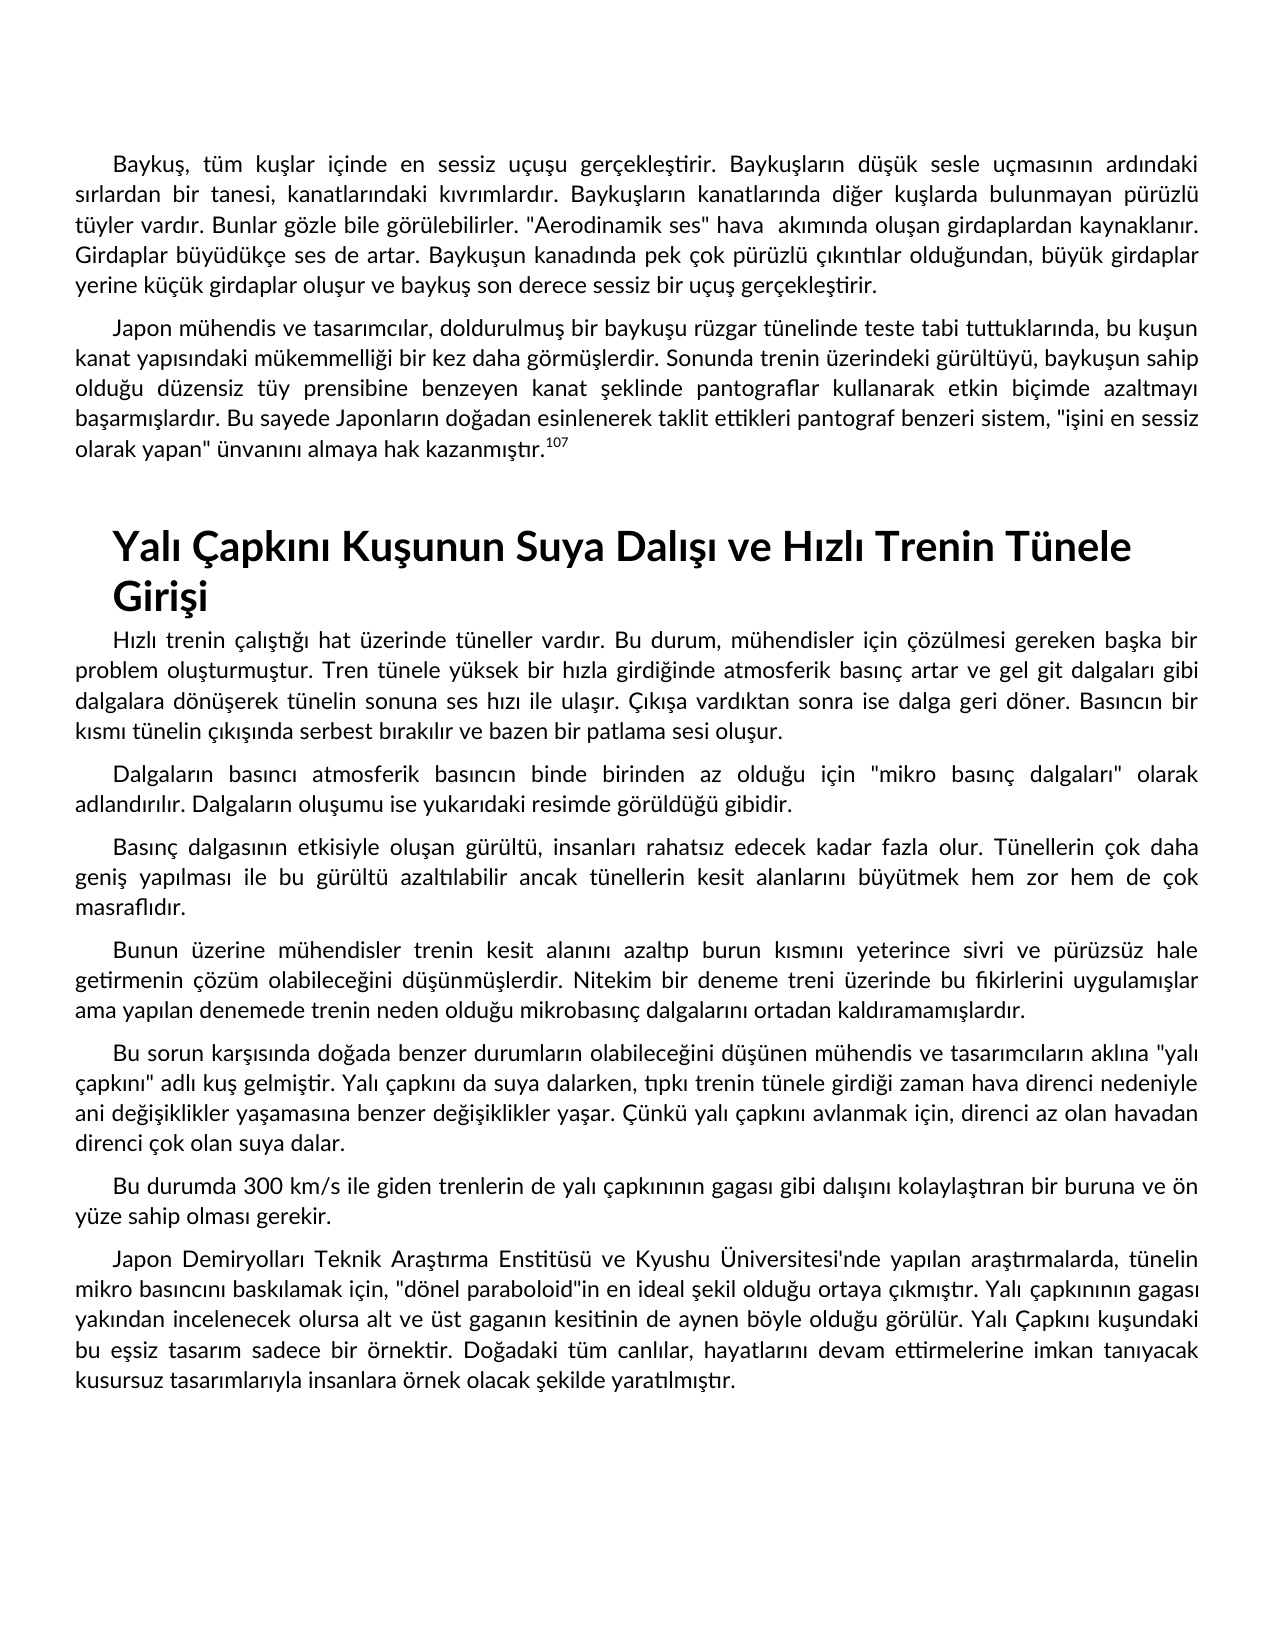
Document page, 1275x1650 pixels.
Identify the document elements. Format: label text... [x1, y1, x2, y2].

text Bu durumda 300 km/s ile giden trenlerin de yalı çapkınının gagası gibi dalışını kolaylaştıran bir buruna ve ön yüze sahip olması gerekir. [75, 1172, 1200, 1229]
text Japon mühendis ve tasarımcılar, doldurulmuş bir baykuşu rüzgar tünelinde teste tabi tuttuklarında, bu kuşun kanat yapısındaki mükemmelliği bir kez daha görmüşlerdir. Sonunda trenin üzerindeki gürültüyü, baykuşun sahip olduğu düzensiz tüy prensibine benzeyen kanat şeklinde pantograflar kullanarak etkin biçimde azaltmayı başarmışlardır. Bu sayede Japonların doğadan esinlenerek taklit ettikleri pantograf benzeri sistem, "işini en sessiz olarak yapan" ünvanını almaya hak kazanmıştır.107 [75, 313, 1200, 462]
text Baykuş, tüm kuşlar içinde en sessiz uçuşu gerçekleştirir. Baykuşların düşük sesle uçmasının ardındaki sırlardan bir tanesi, kanatlarındaki kıvrımlardır. Baykuşların kanatlarında diğer kuşlarda bulunmayan pürüzlü tüyler vardır. Bunlar gözle bile görülebilirler. "Aerodinamik ses" hava akımında oluşan girdaplardan kaynaklanır. Girdaplar büyüdükçe ses de artar. Baykuşun kanadında pek çok pürüzlü çıkıntılar olduğundan, büyük girdaplar yerine küçük girdaplar oluşur ve baykuş son derece sessiz bir uçuş gerçekleştirir. [75, 150, 1200, 298]
text Dalgaların basıncı atmosferik basıncın binde birinden az olduğu için "mikro basınç dalgaları" olarak adlandırılır. Dalgaların oluşumu ise yukarıdaki resimde görüldüğü gibidir. [75, 759, 1200, 817]
text Bu sorun karşısında doğada benzer durumların olabileceğini düşünen mühendis ve tasarımcıların aklına "yalı çapkını" adlı kuş gelmiştir. Yalı çapkını da suya dalarken, tıpkı trenin tünele girdiği zaman hava direnci nedeniyle ani değişiklikler yaşamasına benzer değişiklikler yaşar. Çünkü yalı çapkını avlanmak için, direnci az olan havadan direnci çok olan suya dalar. [75, 1038, 1200, 1157]
text Hızlı trenin çalıştığı hat üzerinde tüneller vardır. Bu durum, mühendisler için çözülmesi gereken başka bir problem oluşturmuştur. Tren tünele yüksek bir hızla girdiğinde atmosferik basınç artar ve gel git dalgaları gibi dalgalara dönüşerek tünelin sonuna ses hızı ile ulaşır. Çıkışa vardıktan sonra ise dalga geri döner. Basıncın bir kısmı tünelin çıkışında serbest bırakılır ve bazen bir patlama sesi oluşur. [75, 626, 1200, 744]
text Japon Demiryolları Teknik Araştırma Enstitüsü ve Kyushu Üniversitesi'nde yapılan araştırmalarda, tünelin mikro basıncını baskılamak için, "dönel paraboloid"in en ideal şekil olduğu ortaya çıkmıştır. Yalı çapkınının gagası yakından incelenecek olursa alt ve üst gaganın kesitinin de aynen böyle olduğu görülür. Yalı Çapkını kuşundaki bu eşsiz tasarım sadece bir örnektir. Doğadaki tüm canlılar, hayatlarını devam ettirmelerine imkan tanıyacak kusursuz tasarımlarıyla insanlara örnek olacak şekilde yaratılmıştır. [75, 1245, 1200, 1393]
text Bunun üzerine mühendisler trenin kesit alanını azaltıp burun kısmını yeterince sivri ve pürüzsüz hale getirmenin çözüm olabileceğini düşünmüşlerdir. Nitekim bir deneme treni üzerinde bu fikirlerini uygulamışlar ama yapılan denemede trenin neden olduğu mikrobasınç dalgalarını ortadan kaldıramamışlardır. [75, 935, 1200, 1023]
text Basınç dalgasının etkisiyle oluşan gürültü, insanları rahatsız edecek kadar fazla olur. Tünellerin çok daha geniş yapılması ile bu gürültü azaltılabilir ancak tünellerin kesit alanlarını büyütmek hem zor hem de çok masraflıdır. [75, 832, 1200, 920]
subtitle Yalı Çapkını Kuşunun Suya Dalışı ve Hızlı Trenin Tünele Girişi [112, 520, 1200, 620]
